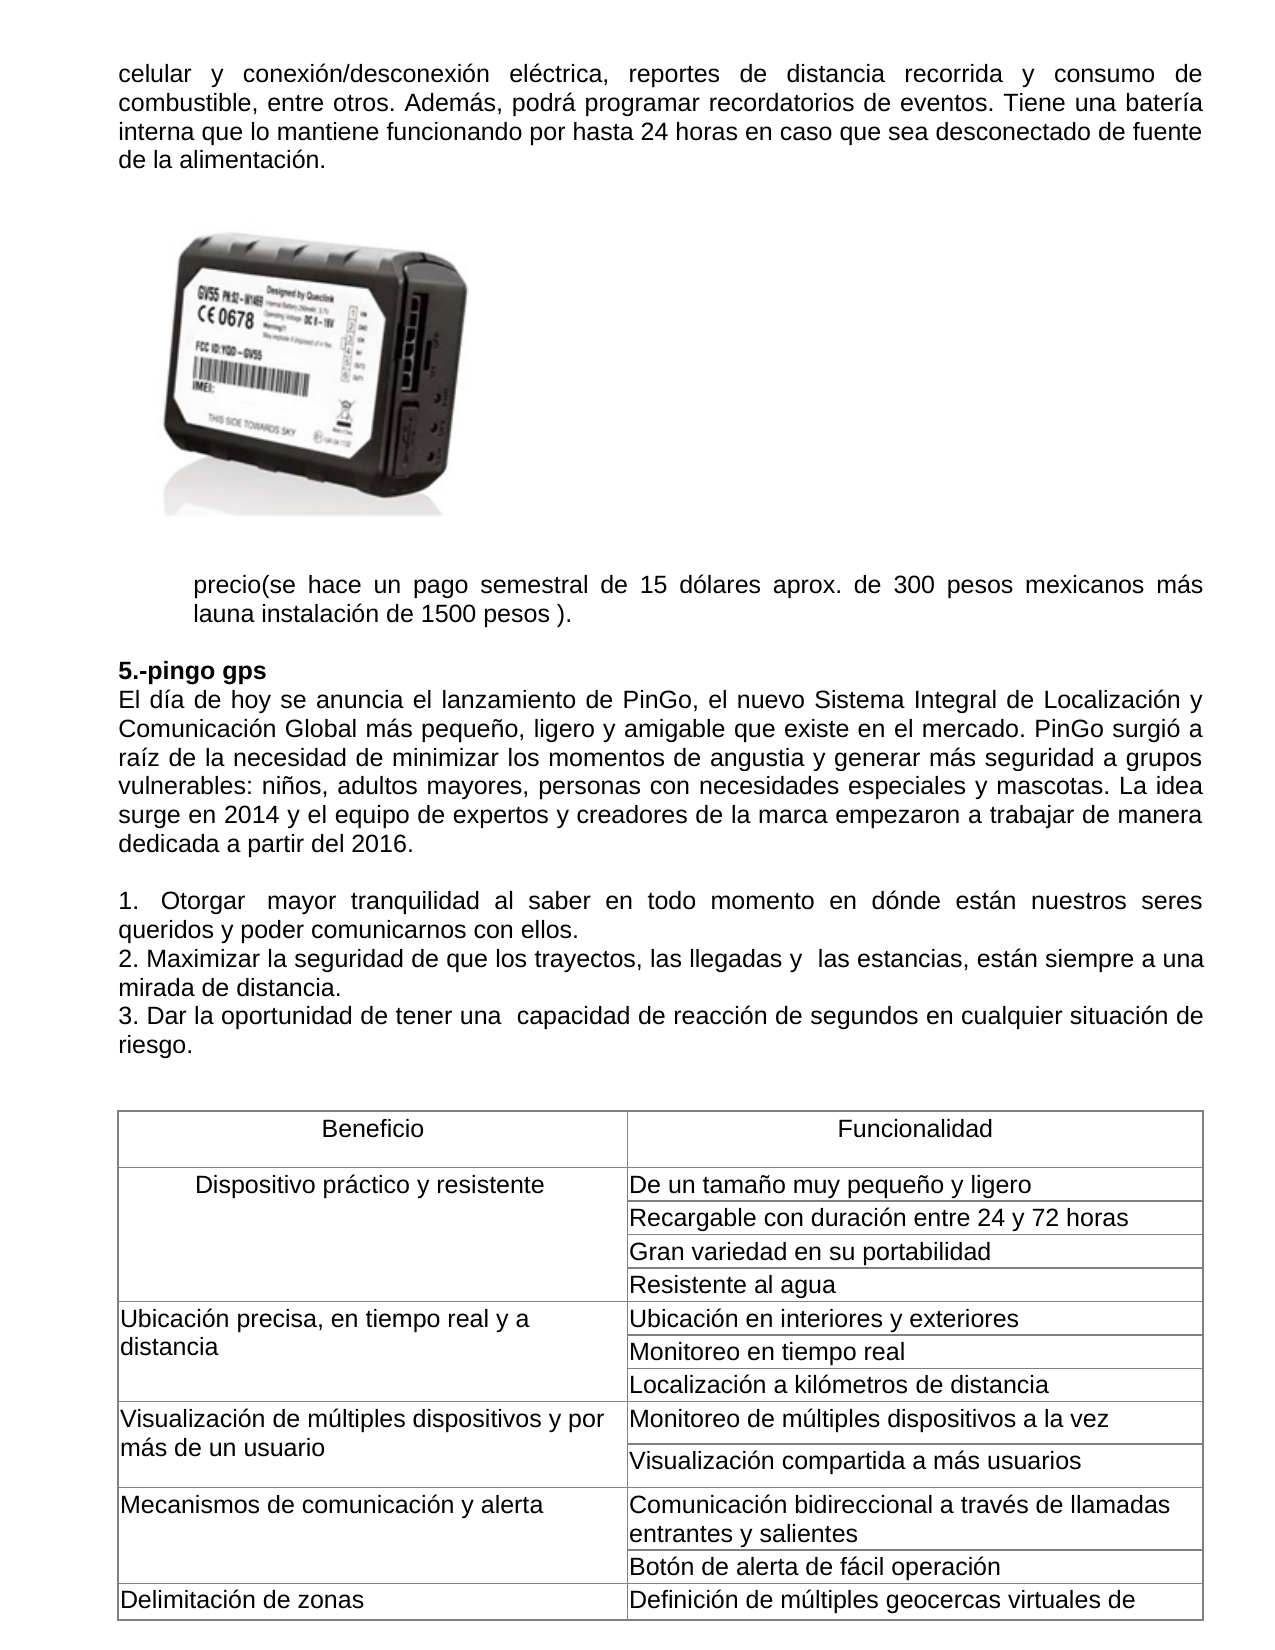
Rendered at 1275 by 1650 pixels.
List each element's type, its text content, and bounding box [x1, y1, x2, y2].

table_cell Recargable con duración entre 24 y 72 horas [628, 1202, 1202, 1234]
text El día de hoy se anuncia el lanzamiento de PinGo, el nuevo Sistema Integral de Localización y Comunicación Global más pequeño, ligero y amigable que existe en el mercado. PinGo surgió a raíz de la necesidad de minimizar los momentos de angustia y generar más seguridad a grupos vulnerables: niños, adultos mayores, personas con necesidades especiales y mascotas. La idea surge en 2014 y el equipo de expertos y creadores de la marca empezaron a trabajar de manera dedicada a partir del 2016. [118, 685, 1205, 857]
table_cell Delimitación de zonas [119, 1584, 627, 1619]
table_cell Ubicación precisa, en tiempo real y a distancia [119, 1302, 627, 1401]
table_cell Visualización compartida a más usuarios [628, 1445, 1202, 1487]
text precio(se hace un pago semestral de 15 dólares aprox. de 300 pesos mexicanos más launa instalación de 1500 pesos ). [193, 570, 1205, 627]
table_cell Visualización de múltiples dispositivos y por más de un usuario [119, 1402, 627, 1487]
table_cell Monitoreo de múltiples dispositivos a la vez [628, 1402, 1202, 1443]
table_cell Comunicación bidireccional a través de llamadas entrantes y salientes [628, 1488, 1202, 1549]
text celular y conexión/desconexión eléctrica, reportes de distancia recorrida y consumo de combustible, entre otros. Además, podrá programar recordatorios de eventos. Tiene una batería interna que lo mantiene funcionando por hasta 24 horas en caso que sea desconectado de fuente de la alimentación. [118, 59, 1205, 174]
text 3. Dar la oportunidad de tener una capacidad de reacción de segundos en cualquier situación de riesgo. [118, 1001, 1205, 1059]
table_header Funcionalidad [628, 1112, 1202, 1167]
table_cell De un tamaño muy pequeño y ligero [628, 1168, 1202, 1200]
table_cell Dispositivo práctico y resistente [119, 1168, 627, 1301]
table_cell Localización a kilómetros de distancia [628, 1369, 1202, 1401]
table_cell Gran variedad en su portabilidad [628, 1235, 1202, 1267]
table_cell Ubicación en interiores y exteriores [628, 1302, 1202, 1334]
text 2. Maximizar la seguridad de que los trayectos, las llegadas y las estancias, están siempre a una mirada de distancia. [118, 944, 1205, 1001]
table_cell Resistente al agua [628, 1269, 1202, 1301]
text 1. Otorgar mayor tranquilidad al saber en todo momento en dónde están nuestros seres queridos y poder comunicarnos con ellos. [118, 886, 1205, 944]
table_header Beneficio [119, 1112, 627, 1167]
table_cell Definición de múltiples geocercas virtuales de [628, 1584, 1202, 1619]
table_cell Monitoreo en tiempo real [628, 1336, 1202, 1367]
text 5.-pingo gps [118, 656, 1205, 685]
table_cell Mecanismos de comunicación y alerta [119, 1488, 627, 1582]
table_cell Botón de alerta de fácil operación [628, 1551, 1202, 1582]
